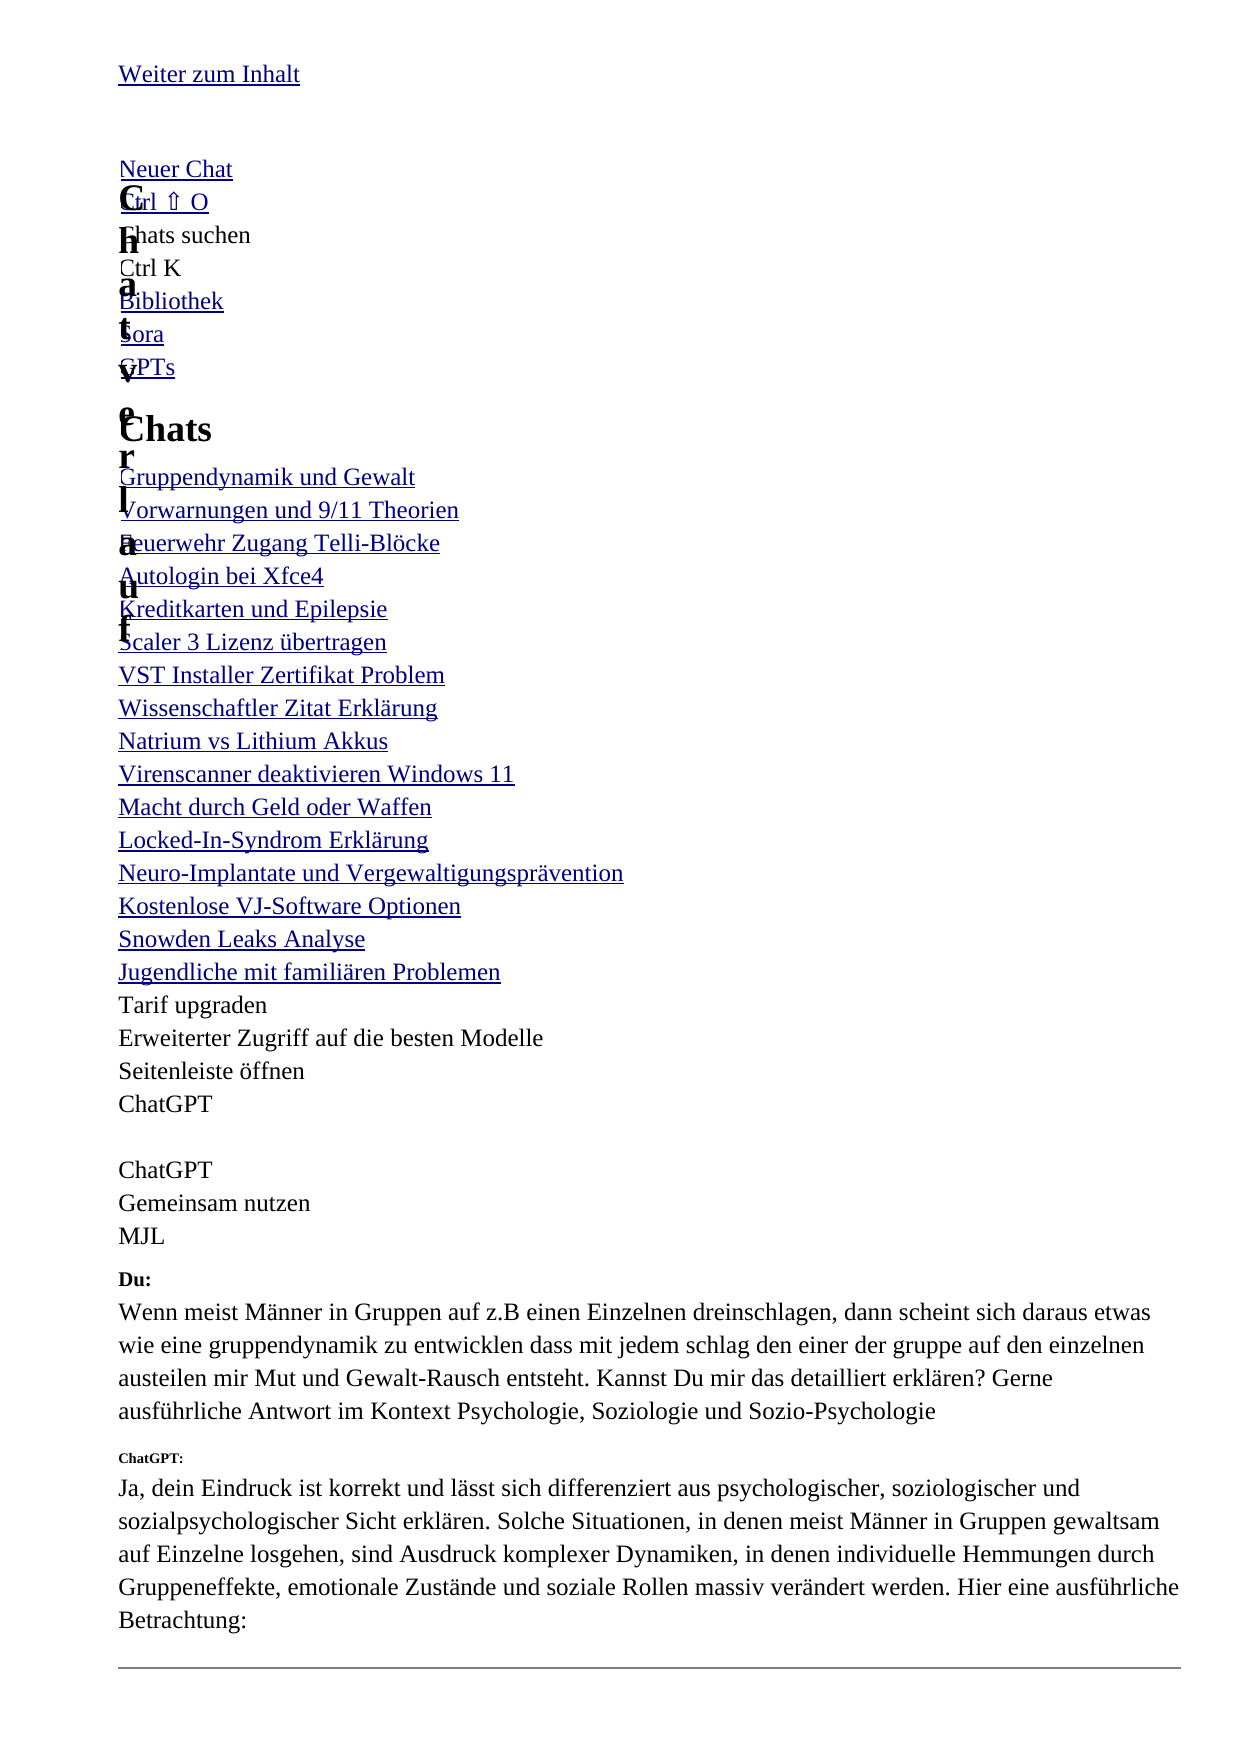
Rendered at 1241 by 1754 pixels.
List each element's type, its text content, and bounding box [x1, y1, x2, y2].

text Wissenschaftler Zitat Erklärung [118, 693, 1181, 722]
text Kostenlose VJ-Software Optionen [118, 891, 1181, 920]
text Ctrl K [121, 253, 1181, 282]
text Tarif upgraden [118, 990, 1181, 1019]
text Sora [121, 319, 1181, 348]
text Chats suchen [121, 220, 1181, 249]
text Neuro-Implantate und Vergewaltigungsprävention [118, 858, 1181, 887]
text Bibliothek [121, 286, 1181, 315]
text Jugendliche mit familiären Problemen [118, 957, 1181, 986]
text Wenn meist Männer in Gruppen auf z.B einen Einzelnen dreinschlagen, dann scheint sich daraus etwas wie eine gruppendynamik zu entwicklen dass mit jedem schlag den einer der gruppe auf den einzelnen austeilen mir Mut und Gewalt-Rausch entsteht. Kannst Du mir das detailliert erklären? Gerne ausführliche Antwort im Kontext Psychologie, Soziologie und Sozio-Psychologie [118, 1297, 1181, 1425]
text Scaler 3 Lizenz übertragen [118, 627, 1181, 656]
subtitle ChatGPT: [118, 1450, 1181, 1467]
text Virenscanner deaktivieren Windows 11 [118, 759, 1181, 788]
text Gemeinsam nutzen [118, 1188, 1181, 1217]
text Macht durch Geld oder Waffen [118, 792, 1181, 821]
text MJL [118, 1221, 1181, 1250]
text Natrium vs Lithium Akkus [118, 726, 1181, 755]
text Ctrl ⇧ O [121, 187, 1181, 216]
text Ja, dein Eindruck ist korrekt und lässt sich differenziert aus psychologischer, soziologischer und sozialpsychologischer Sicht erklären. Solche Situationen, in denen meist Männer in Gruppen gewaltsam auf Einzelne losgehen, sind Ausdruck komplexer Dynamiken, in denen individuelle Hemmungen durch Gruppeneffekte, emotionale Zustände und soziale Rollen massiv verändert werden. Hier eine ausführliche Betrachtung: [118, 1473, 1181, 1634]
text Neuer Chat [118, 154, 1181, 183]
text Feuerwehr Zugang Telli-Blöcke [121, 528, 1181, 557]
text GPTs [121, 352, 1181, 381]
text Autologin bei Xfce4 [121, 561, 1181, 590]
subtitle Du: [118, 1267, 1181, 1291]
subtitle Chats [121, 406, 1181, 449]
text Vorwarnungen und 9/11 Theorien [121, 495, 1181, 524]
text ChatGPT [118, 1155, 1181, 1184]
text ChatGPT [118, 1089, 1181, 1118]
text Seitenleiste öffnen [118, 1056, 1181, 1085]
text Snowden Leaks Analyse [118, 924, 1181, 953]
text Erweiterter Zugriff auf die besten Modelle [118, 1023, 1181, 1052]
text Weiter zum Inhalt [118, 59, 1181, 88]
text Gruppendynamik und Gewalt [121, 462, 1181, 491]
text VST Installer Zertifikat Problem [118, 660, 1181, 689]
text Locked-In-Syndrom Erklärung [118, 825, 1181, 854]
text Kreditkarten und Epilepsie [121, 594, 1181, 623]
